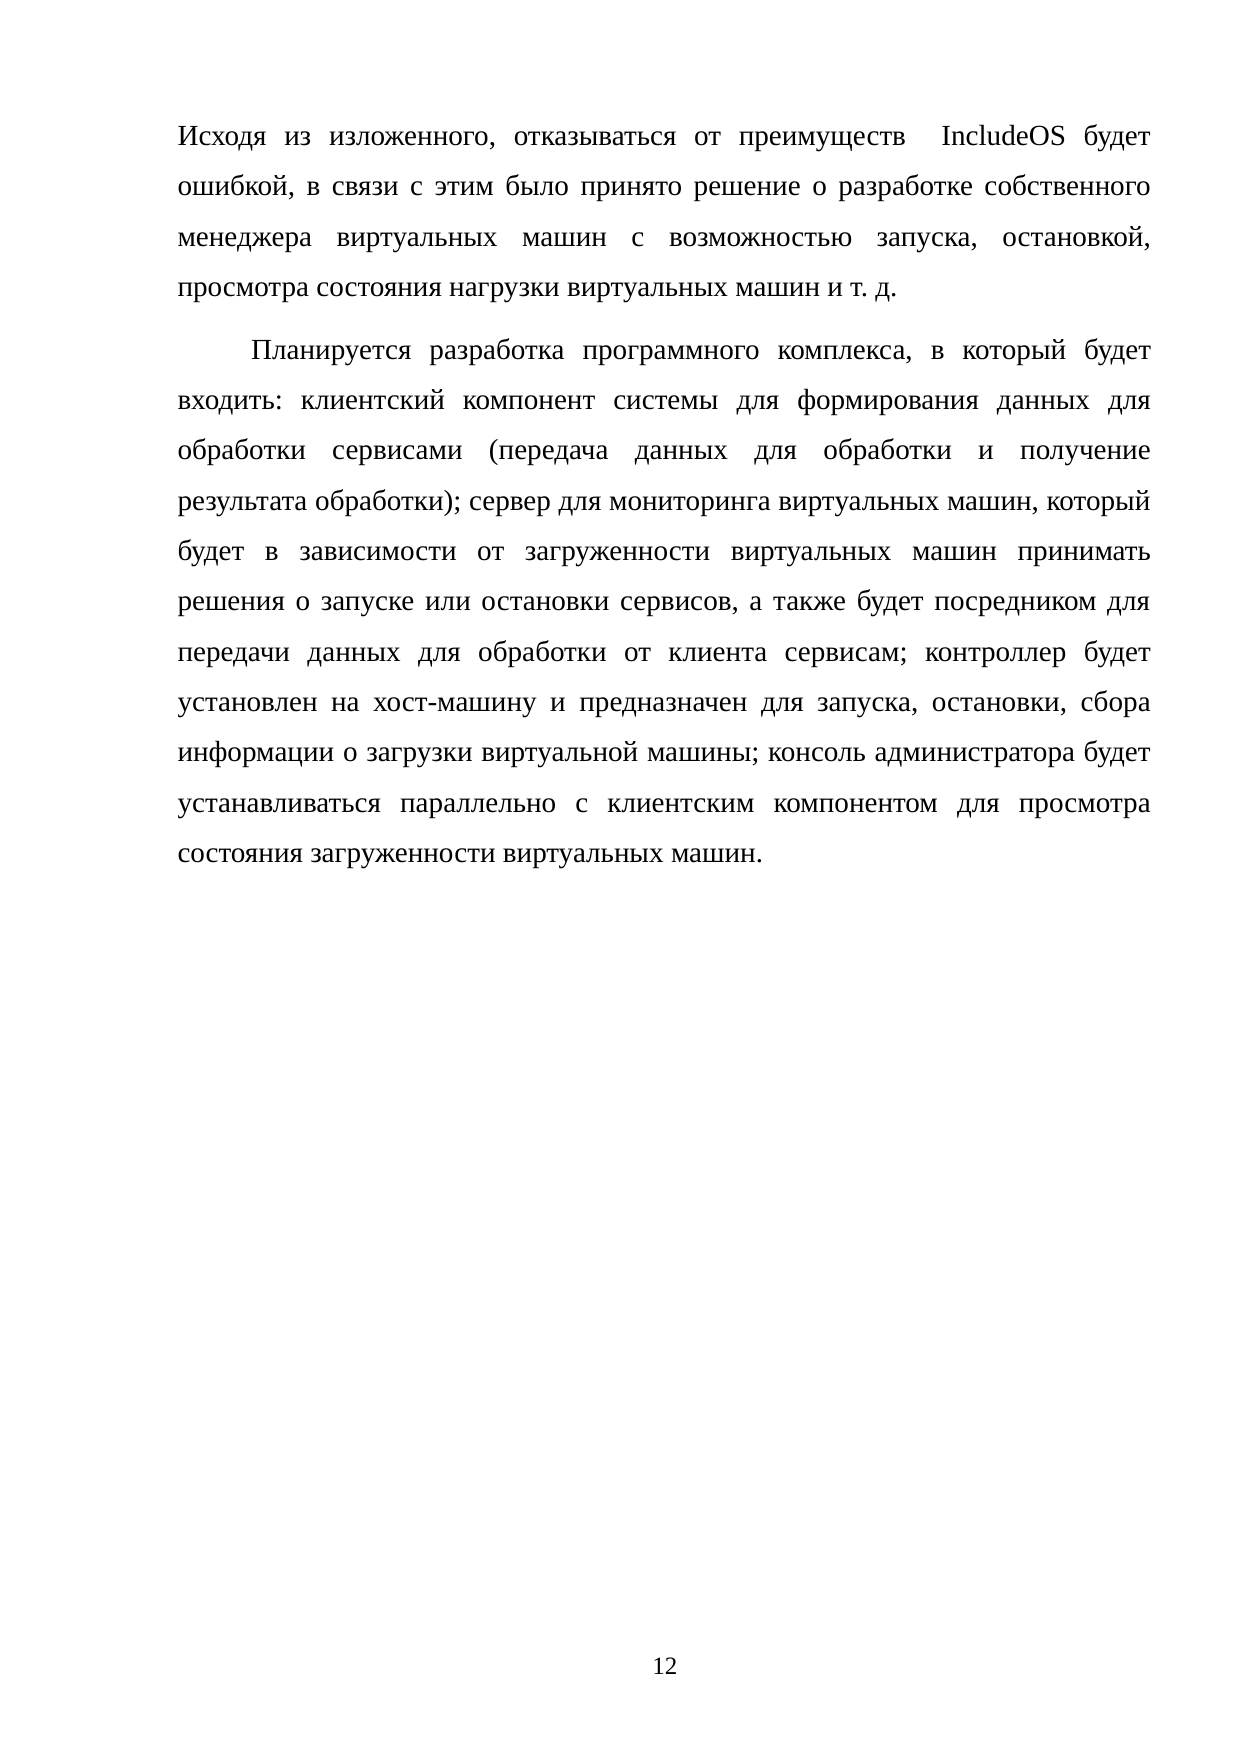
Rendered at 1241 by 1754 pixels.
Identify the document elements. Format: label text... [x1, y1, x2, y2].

text Исходя из изложенного, отказываться от преимуществ IncludeOS будет ошибкой, в связи с этим было принято решение о разработке собственного менеджера виртуальных машин с возможностью запуска, остановкой, просмотра состояния нагрузки виртуальных машин и т. д. [177, 118, 1152, 303]
text Планируется разработка программного комплекса, в который будет входить: клиентский компонент системы для формирования данных для обработки сервисами (передача данных для обработки и получение результата обработки); сервер для мониторинга виртуальных машин, который будет в зависимости от загруженности виртуальных машин принимать решения о запуске или остановки сервисов, а также будет посредником для передачи данных для обработки от клиента сервисам; контроллер будет установлен на хост-машину и предназначен для запуска, остановки, сбора информации о загрузки виртуальной машины; консоль администратора будет устанавливаться параллельно с клиентским компонентом для просмотра состояния загруженности виртуальных машин. [177, 332, 1152, 868]
